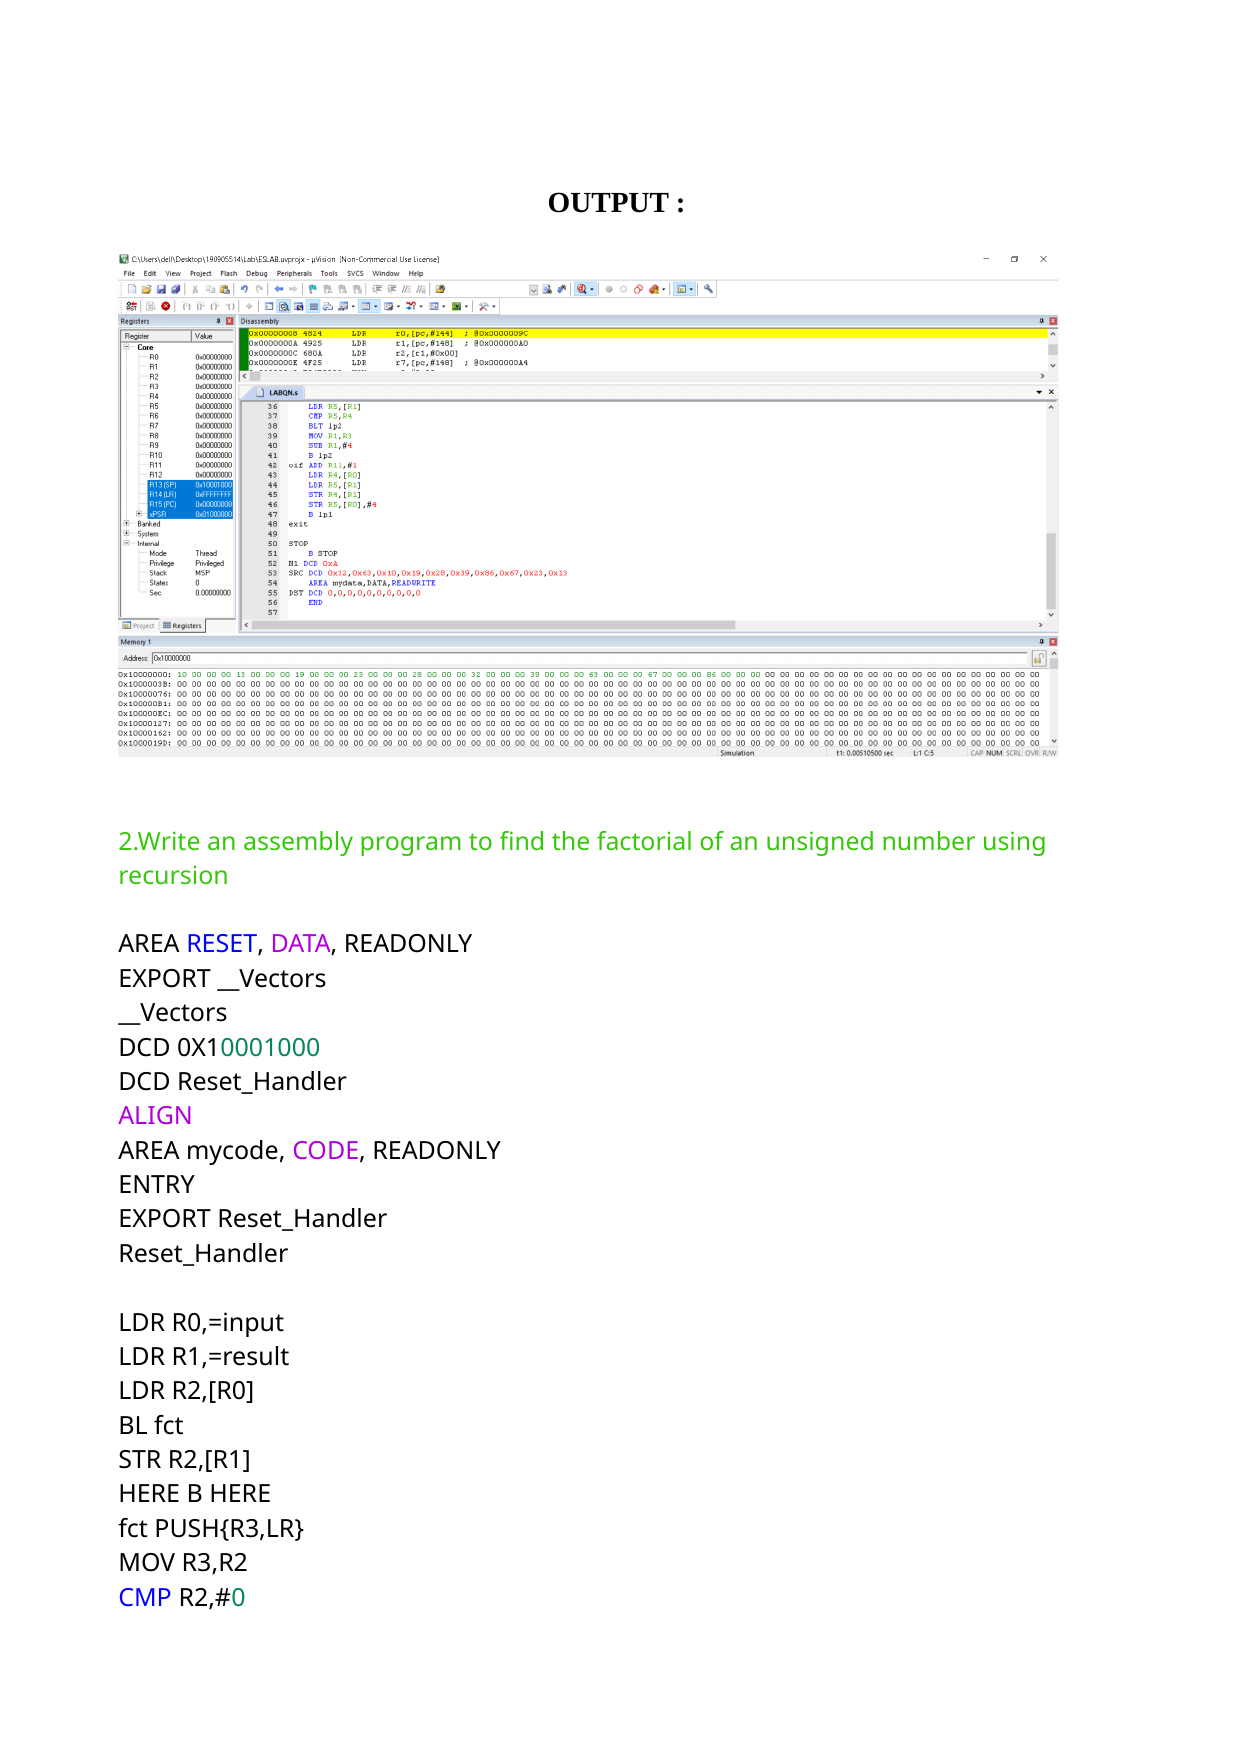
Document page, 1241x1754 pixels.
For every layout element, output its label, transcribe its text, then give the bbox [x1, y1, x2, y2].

text AREA RESET, DATA, READONLY [118, 926, 1122, 960]
text EXPORT Reset_Handler [118, 1201, 1122, 1235]
text STR R2,[R1] [118, 1441, 1122, 1476]
text HERE B HERE [118, 1476, 1122, 1510]
text __Vectors [118, 994, 1122, 1029]
text ALIGN [118, 1098, 1122, 1132]
text fct PUSH{R3,LR} [118, 1510, 1122, 1544]
text LDR R1,=result [118, 1338, 1122, 1373]
text ENTRY [118, 1166, 1122, 1201]
text OUTPUT : [118, 185, 1122, 219]
text LDR R0,=input [118, 1304, 1122, 1338]
picture [118, 252, 1059, 757]
text EXPORT __Vectors [118, 960, 1122, 994]
text LDR R2,[R0] [118, 1373, 1122, 1407]
text DCD 0X10001000 [118, 1029, 1122, 1063]
text Reset_Handler [118, 1235, 1122, 1269]
text AREA mycode, CODE, READONLY [118, 1132, 1122, 1166]
text MOV R3,R2 [118, 1544, 1122, 1579]
text DCD Reset_Handler [118, 1063, 1122, 1098]
text BL fct [118, 1407, 1122, 1441]
text CMP R2,#0 [118, 1579, 1122, 1613]
text 2.Write an assembly program to find the factorial of an unsigned number using recursion [118, 823, 1122, 891]
